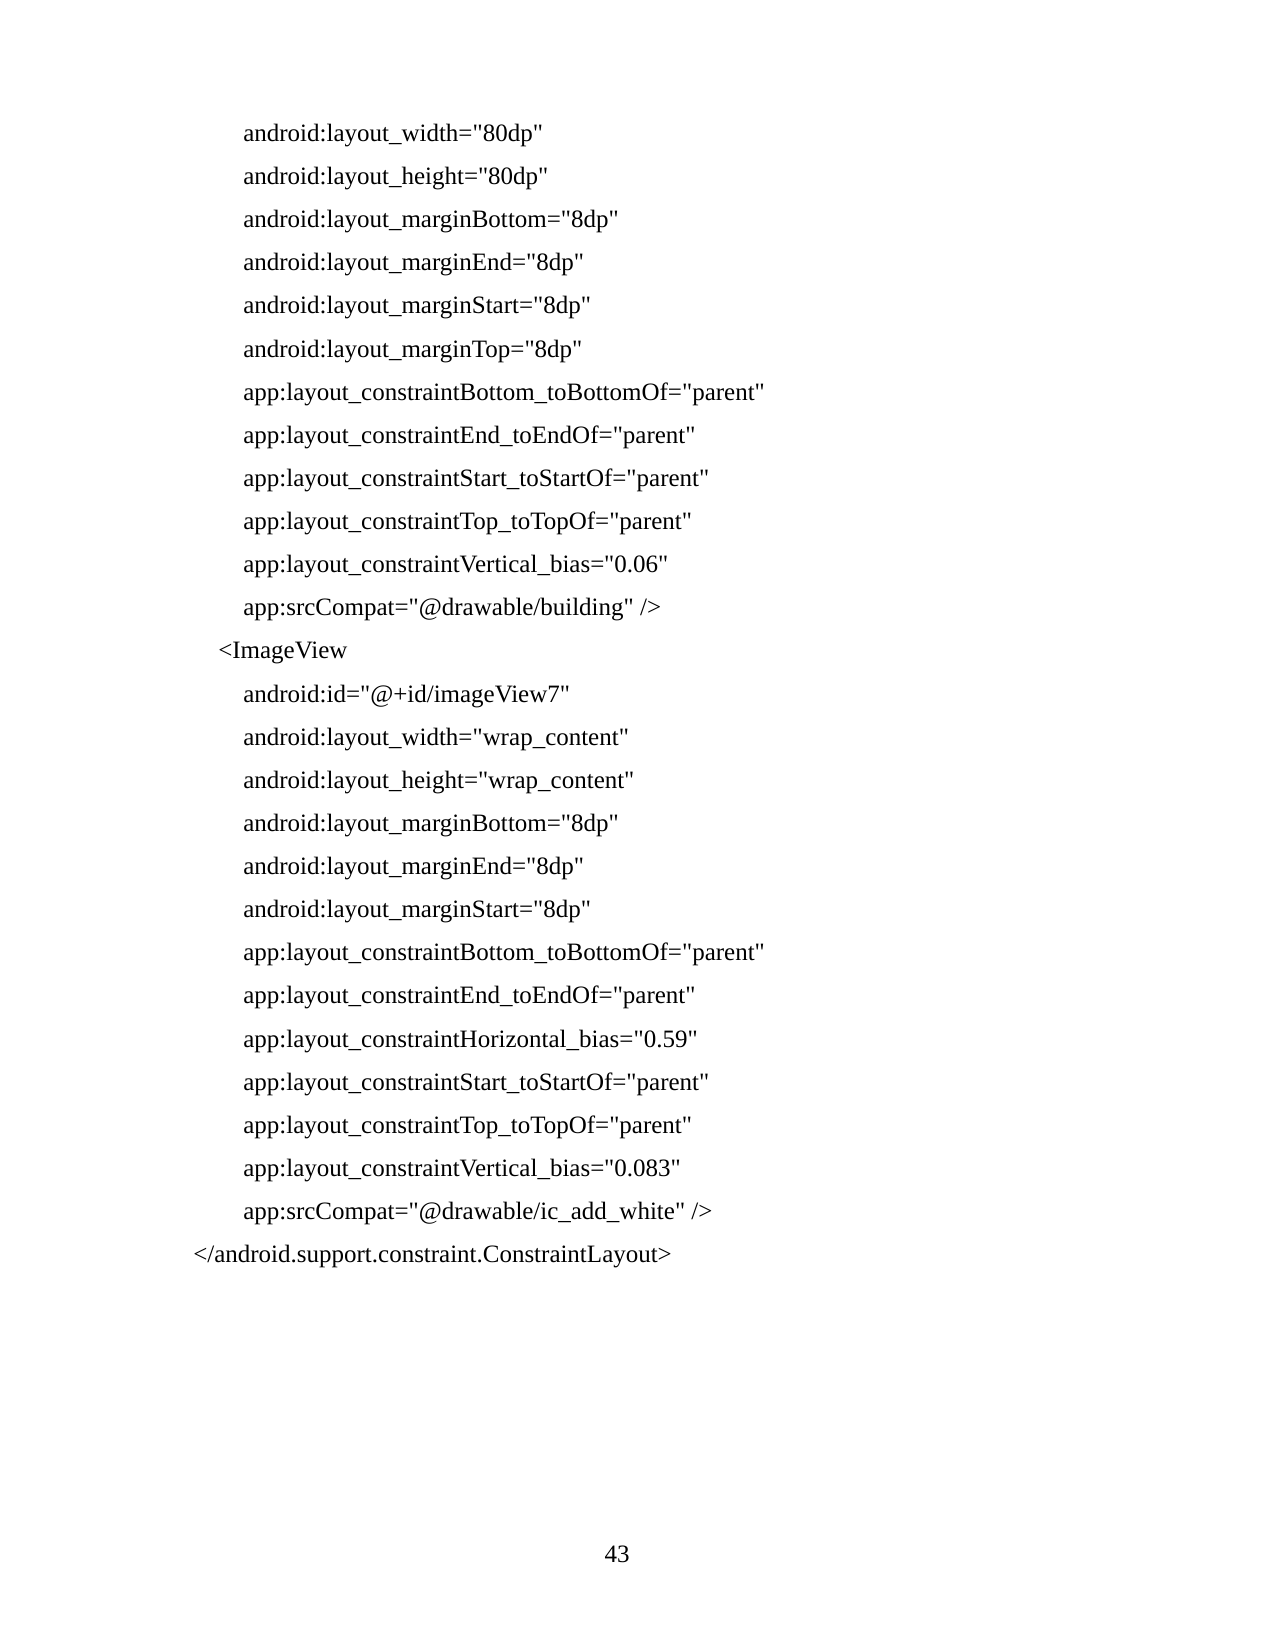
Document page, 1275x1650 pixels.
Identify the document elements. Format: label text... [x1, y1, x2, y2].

text app:layout_constraintStart_toStartOf="parent" [193, 1067, 1157, 1096]
text app:srcCompat="@drawable/ic_add_white" /> [193, 1196, 1157, 1225]
text app:srcCompat="@drawable/building" /> [193, 592, 1157, 621]
text android:layout_marginTop="8dp" [193, 334, 1157, 362]
text android:layout_height="wrap_content" [193, 765, 1157, 794]
text android:layout_marginStart="8dp" [193, 291, 1157, 319]
text android:layout_marginEnd="8dp" [193, 851, 1157, 880]
text app:layout_constraintVertical_bias="0.06" [193, 549, 1157, 578]
text </android.support.constraint.ConstraintLayout> [193, 1239, 1157, 1268]
text app:layout_constraintEnd_toEndOf="parent" [193, 420, 1157, 449]
text android:layout_marginBottom="8dp" [193, 808, 1157, 837]
text app:layout_constraintTop_toTopOf="parent" [193, 506, 1157, 535]
text android:layout_marginStart="8dp" [193, 894, 1157, 923]
text app:layout_constraintTop_toTopOf="parent" [193, 1110, 1157, 1139]
text <ImageView [193, 636, 1157, 664]
text app:layout_constraintEnd_toEndOf="parent" [193, 981, 1157, 1009]
text app:layout_constraintBottom_toBottomOf="parent" [193, 937, 1157, 966]
text android:layout_height="80dp" [193, 161, 1157, 190]
text android:layout_marginBottom="8dp" [193, 204, 1157, 233]
text app:layout_constraintStart_toStartOf="parent" [193, 463, 1157, 492]
text app:layout_constraintVertical_bias="0.083" [193, 1153, 1157, 1182]
text android:layout_marginEnd="8dp" [193, 247, 1157, 276]
text app:layout_constraintHorizontal_bias="0.59" [193, 1024, 1157, 1052]
text android:layout_width="wrap_content" [193, 722, 1157, 751]
text android:id="@+id/imageView7" [193, 679, 1157, 707]
text android:layout_width="80dp" [193, 118, 1157, 147]
text app:layout_constraintBottom_toBottomOf="parent" [193, 377, 1157, 406]
